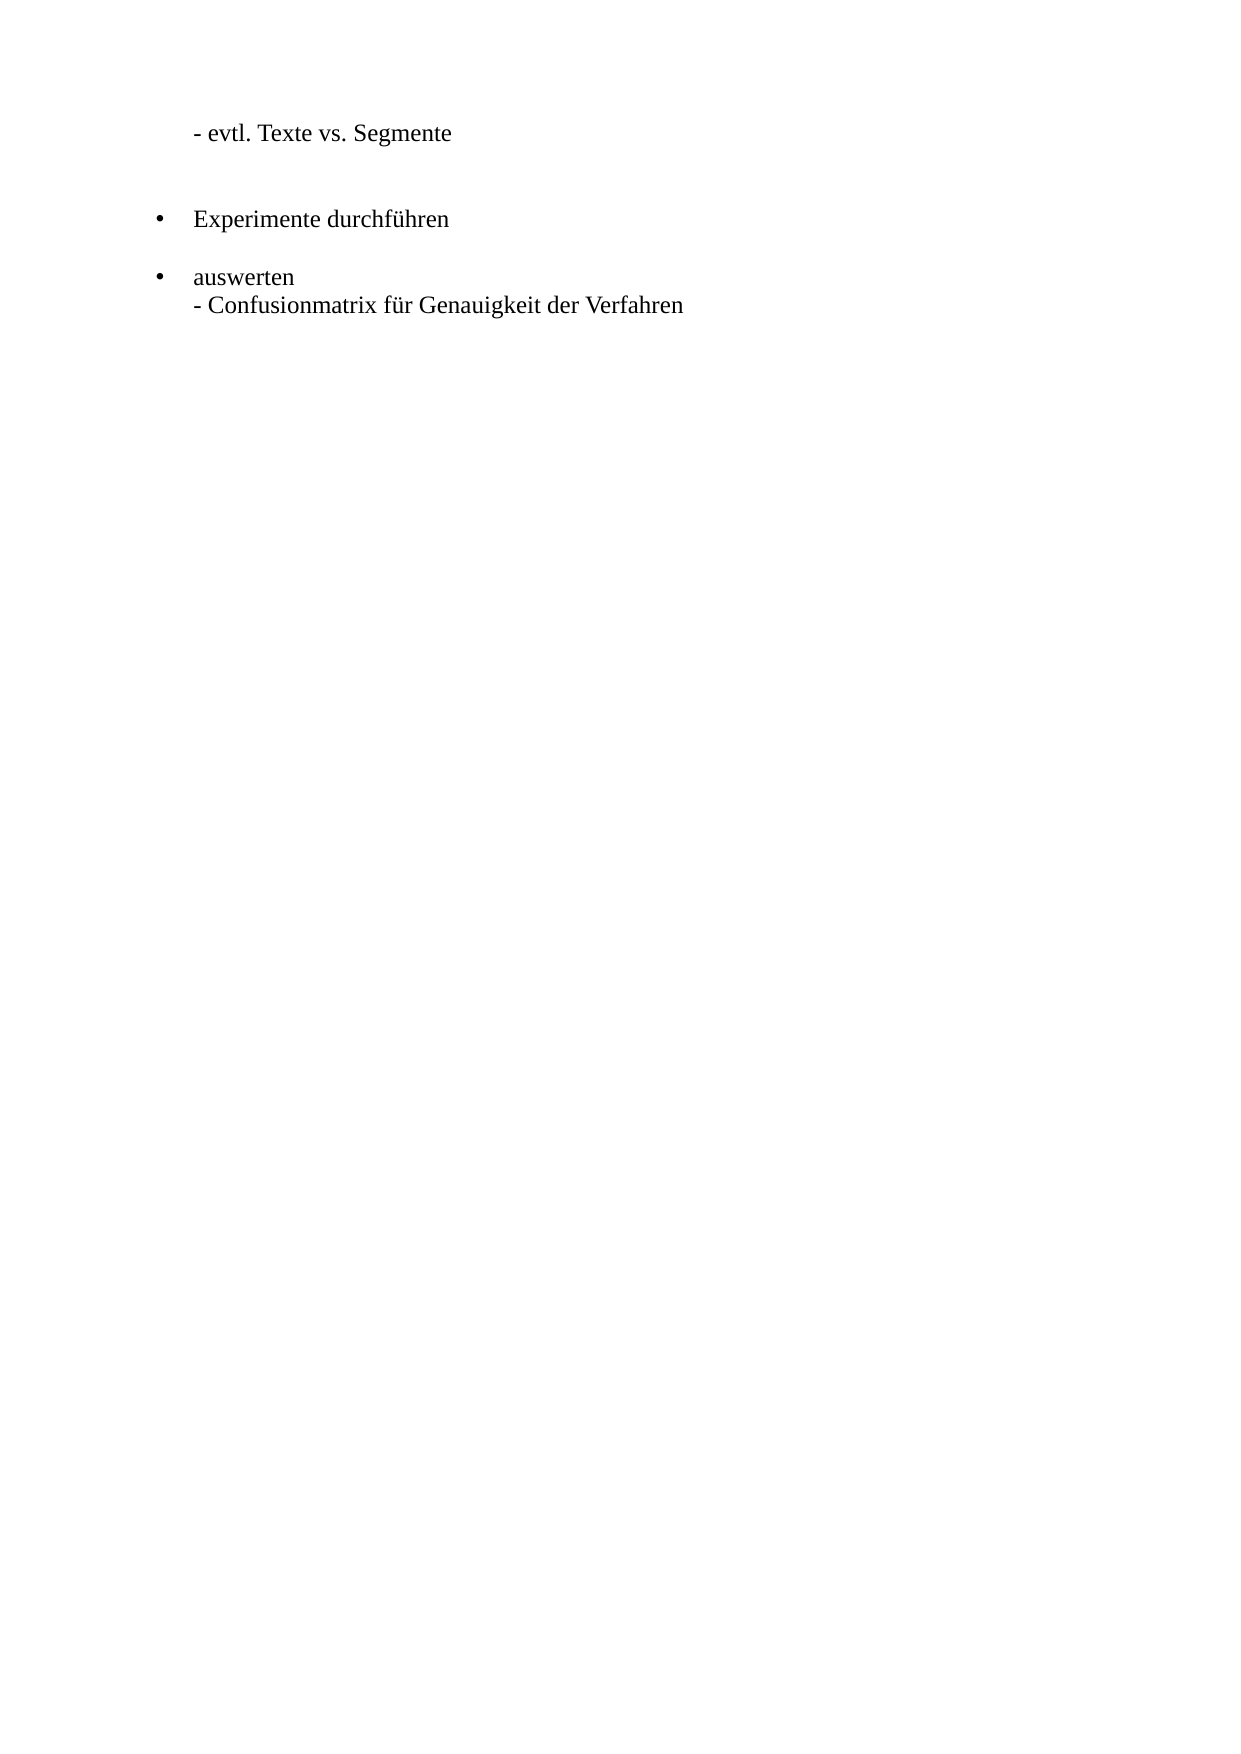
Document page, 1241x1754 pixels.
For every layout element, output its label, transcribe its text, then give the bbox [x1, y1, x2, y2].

list - evtl. Texte vs. Segmente [156, 118, 1122, 204]
list auswerten - Confusionmatrix für Genauigkeit der Verfahren [156, 262, 1122, 319]
list Experimente durchführen [156, 204, 1122, 262]
